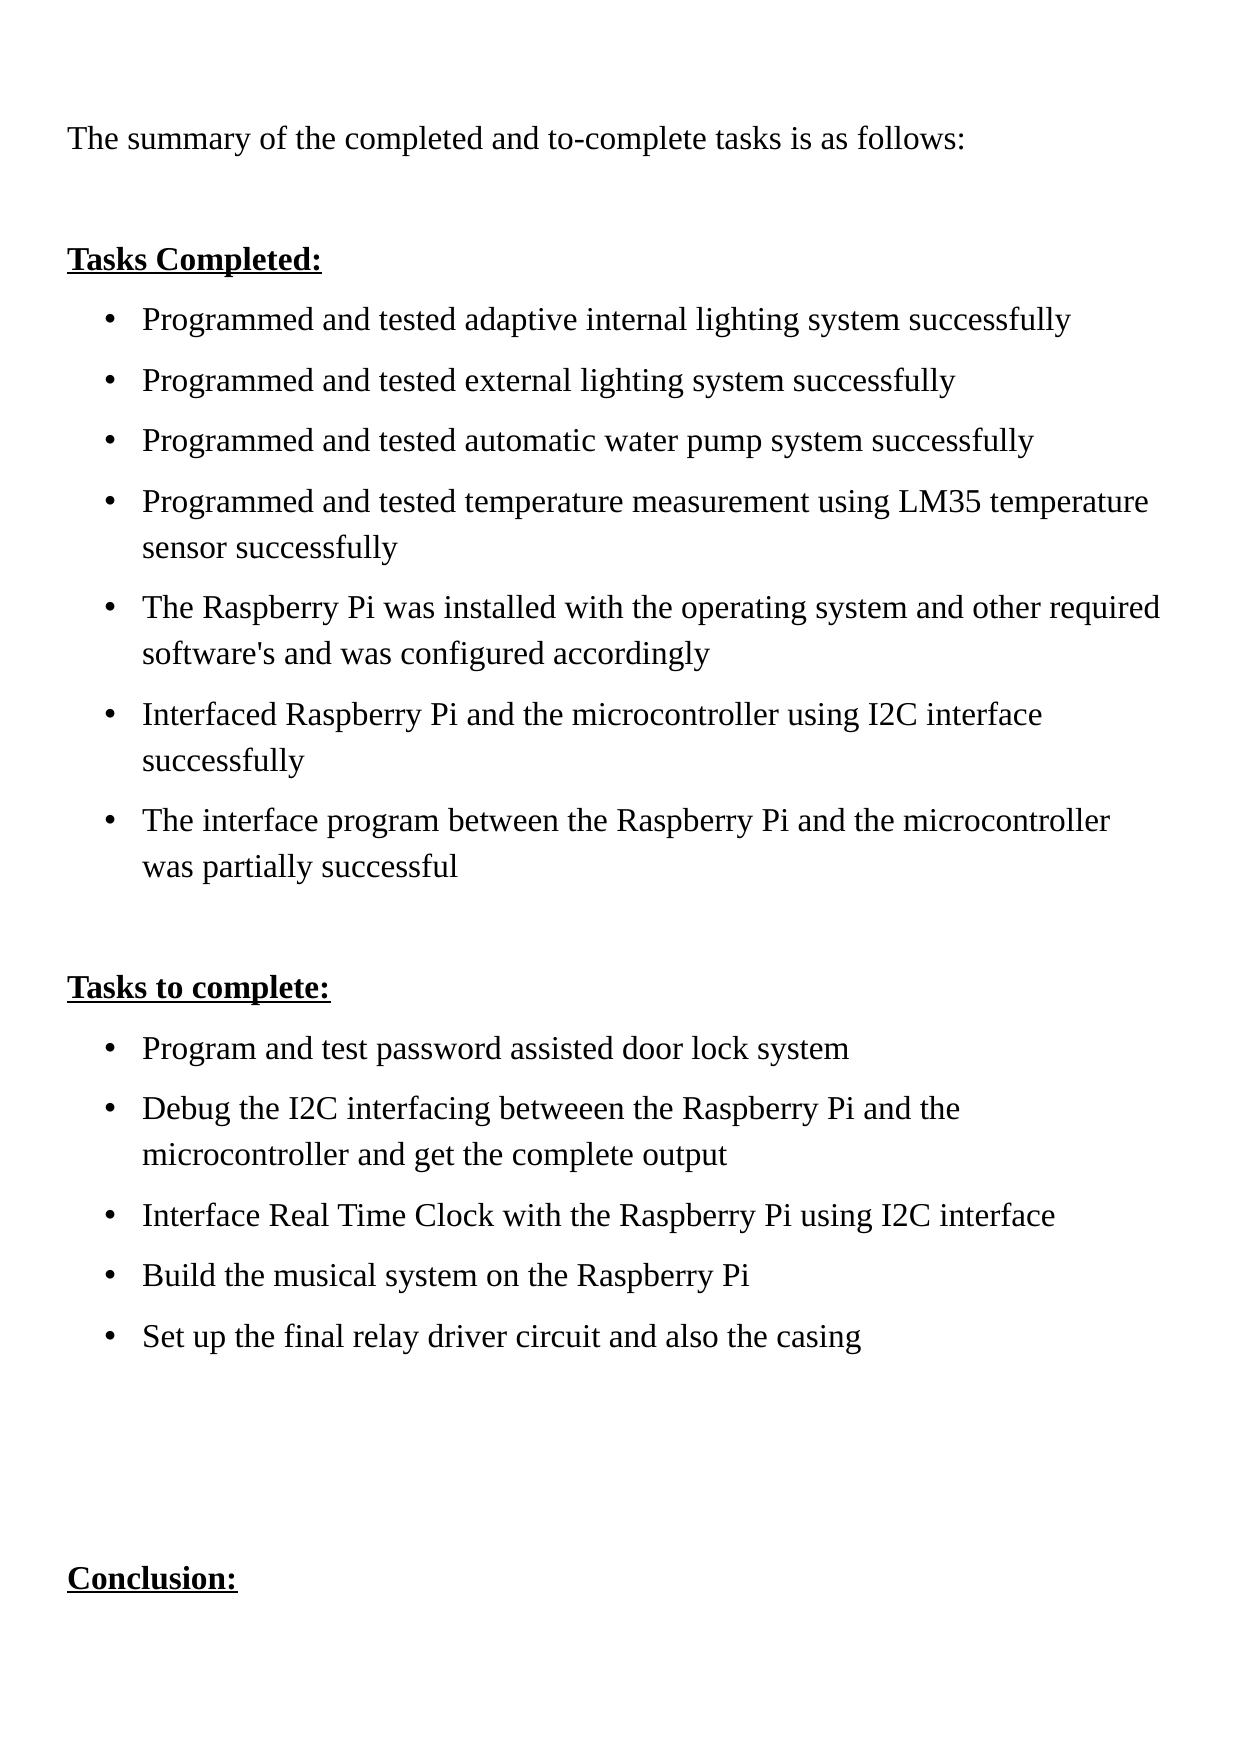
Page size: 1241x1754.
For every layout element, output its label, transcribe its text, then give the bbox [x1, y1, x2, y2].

text Tasks Completed: [67, 239, 1165, 277]
list Programmed and tested temperature measurement using LM35 temperature sensor successfully [104, 481, 1165, 566]
list The Raspberry Pi was installed with the operating system and other required software's and was configured accordingly [104, 588, 1165, 672]
list Programmed and tested external lighting system successfully [104, 360, 1165, 398]
list Build the musical system on the Raspberry Pi [104, 1256, 1165, 1294]
list Programmed and tested adaptive internal lighting system successfully [104, 300, 1165, 338]
list Programmed and tested automatic water pump system successfully [104, 421, 1165, 459]
list Set up the final relay driver circuit and also the casing [104, 1316, 1165, 1354]
text The summary of the completed and to-complete tasks is as follows: [67, 118, 1165, 156]
list Program and test password assisted door lock system [104, 1028, 1165, 1066]
list The interface program between the Raspberry Pi and the microcontroller was partially successful [104, 801, 1165, 885]
text Tasks to complete: [67, 968, 1165, 1006]
list Interface Real Time Clock with the Raspberry Pi using I2C interface [104, 1195, 1165, 1233]
list Interfaced Raspberry Pi and the microcontroller using I2C interface successfully [104, 694, 1165, 778]
list Debug the I2C interfacing betweeen the Raspberry Pi and the microcontroller and get the complete output [104, 1089, 1165, 1173]
text Conclusion: [67, 1558, 1165, 1597]
